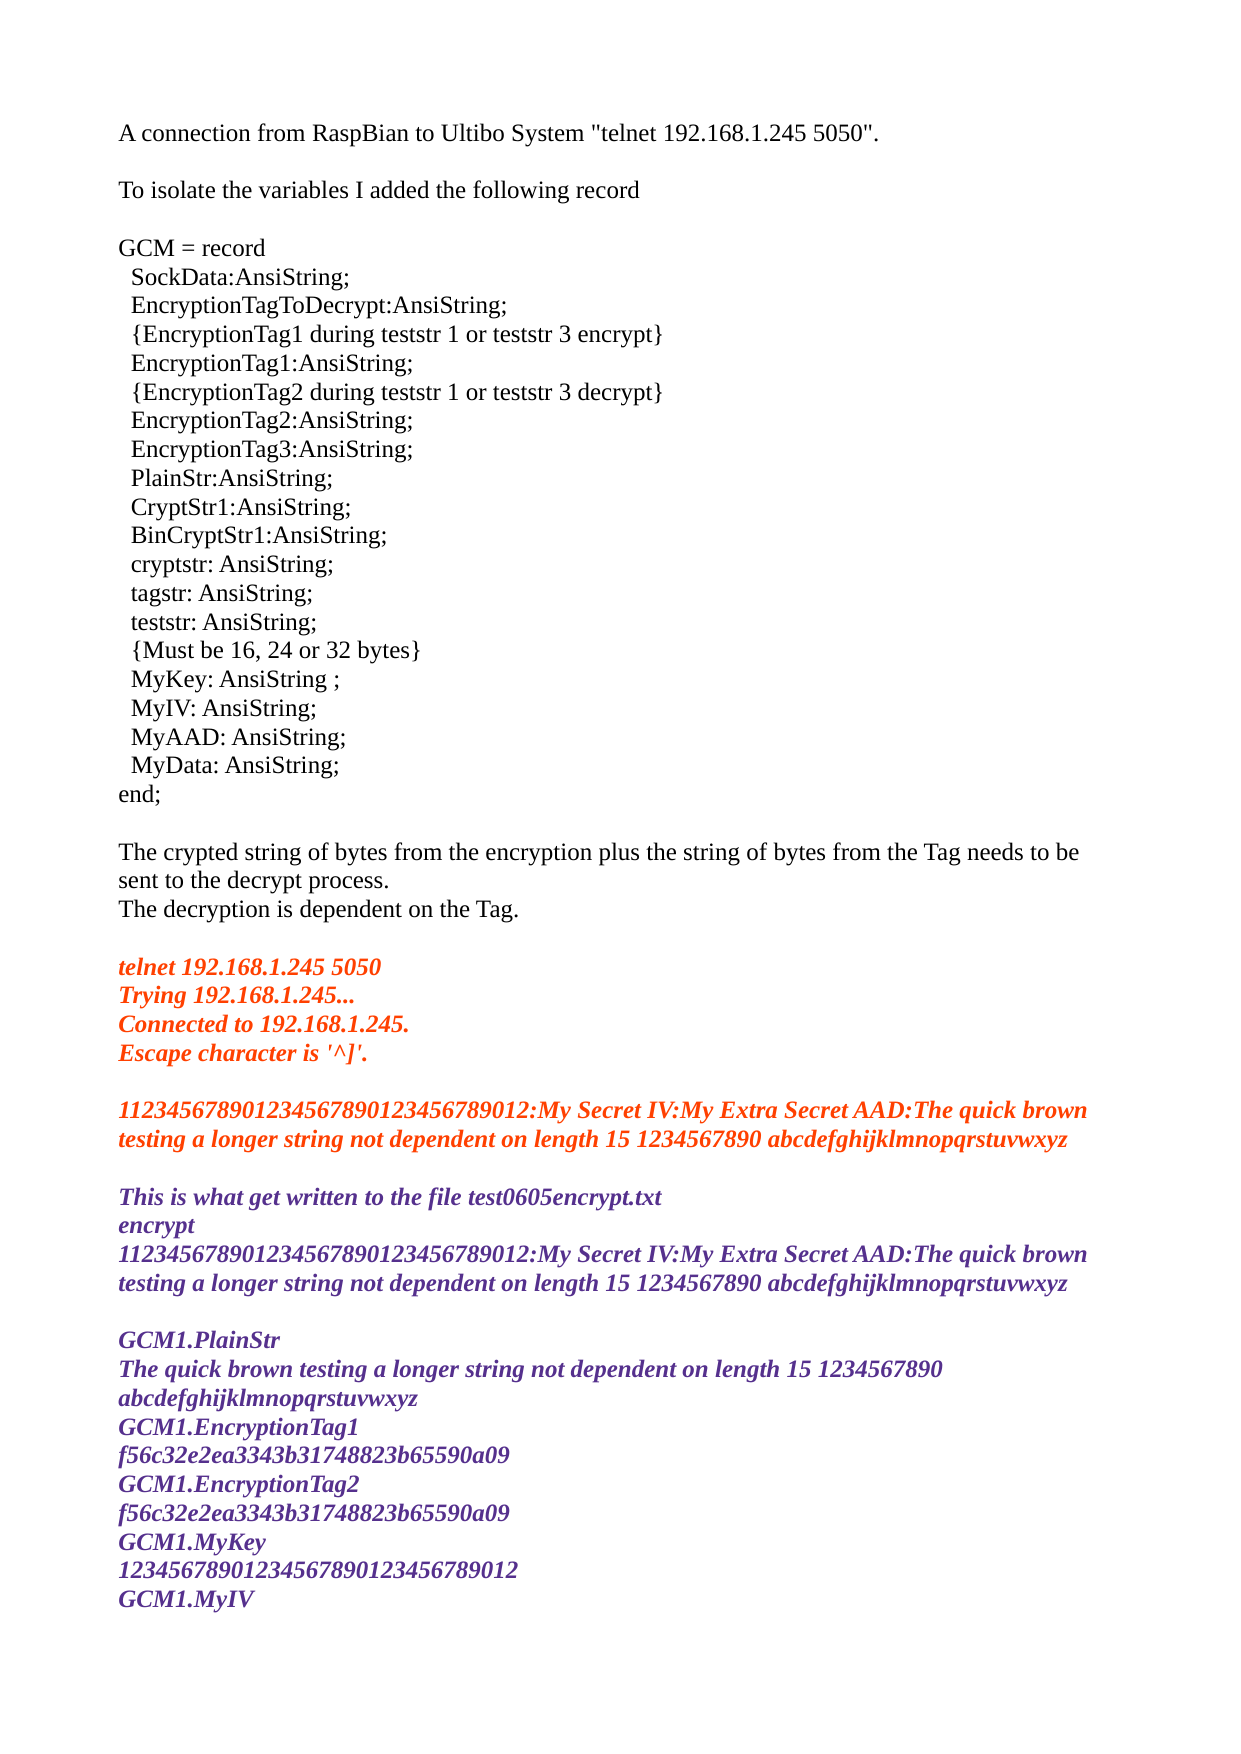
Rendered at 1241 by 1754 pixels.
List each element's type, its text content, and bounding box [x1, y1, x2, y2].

text GCM1.PlainStr [118, 1326, 1122, 1354]
text {EncryptionTag2 during teststr 1 or teststr 3 decrypt} [118, 377, 1122, 406]
text EncryptionTag2:AnsiString; [118, 406, 1122, 434]
text MyKey: AnsiString ; [118, 664, 1122, 693]
text A connection from RaspBian to Ultibo System "telnet 192.168.1.245 5050". [118, 118, 1122, 147]
text To isolate the variables I added the following record [118, 176, 1122, 204]
text The crypted string of bytes from the encryption plus the string of bytes from the Tag needs to be sent to the decrypt process. [118, 837, 1122, 894]
text GCM = record [118, 233, 1122, 262]
text GCM1.EncryptionTag2 [118, 1469, 1122, 1498]
text MyIV: AnsiString; [118, 693, 1122, 722]
text The decryption is dependent on the Tag. [118, 894, 1122, 923]
text Trying 192.168.1.245... [118, 981, 1122, 1009]
text end; [118, 779, 1122, 808]
text tagstr: AnsiString; [118, 578, 1122, 607]
text GCM1.EncryptionTag1 [118, 1412, 1122, 1441]
text SockData:AnsiString; [118, 262, 1122, 291]
text EncryptionTag1:AnsiString; [118, 348, 1122, 377]
text 112345678901234567890123456789012:My Secret IV:My Extra Secret AAD:The quick brown testing a longer string not dependent on length 15 1234567890 abcdefghijklmnopqrstuvwxyz [118, 1096, 1122, 1153]
text MyData: AnsiString; [118, 751, 1122, 779]
text PlainStr:AnsiString; [118, 463, 1122, 492]
text Connected to 192.168.1.245. [118, 1009, 1122, 1038]
text 112345678901234567890123456789012:My Secret IV:My Extra Secret AAD:The quick brown testing a longer string not dependent on length 15 1234567890 abcdefghijklmnopqrstuvwxyz [118, 1239, 1122, 1297]
text telnet 192.168.1.245 5050 [118, 952, 1122, 981]
text encrypt [118, 1211, 1122, 1239]
text BinCryptStr1:AnsiString; [118, 521, 1122, 549]
text teststr: AnsiString; [118, 607, 1122, 636]
text 12345678901234567890123456789012 [118, 1556, 1122, 1584]
text EncryptionTagToDecrypt:AnsiString; [118, 291, 1122, 319]
text EncryptionTag3:AnsiString; [118, 434, 1122, 463]
text {Must be 16, 24 or 32 bytes} [118, 636, 1122, 664]
text CryptStr1:AnsiString; [118, 492, 1122, 521]
text MyAAD: AnsiString; [118, 722, 1122, 751]
text f56c32e2ea3343b31748823b65590a09 [118, 1441, 1122, 1469]
text {EncryptionTag1 during teststr 1 or teststr 3 encrypt} [118, 319, 1122, 348]
text cryptstr: AnsiString; [118, 549, 1122, 578]
text f56c32e2ea3343b31748823b65590a09 [118, 1498, 1122, 1527]
text The quick brown testing a longer string not dependent on length 15 1234567890 abcdefghijklmnopqrstuvwxyz [118, 1354, 1122, 1412]
text Escape character is '^]'. [118, 1038, 1122, 1067]
text GCM1.MyKey [118, 1527, 1122, 1556]
text This is what get written to the file test0605encrypt.txt [118, 1182, 1122, 1211]
text GCM1.MyIV [118, 1584, 1122, 1613]
